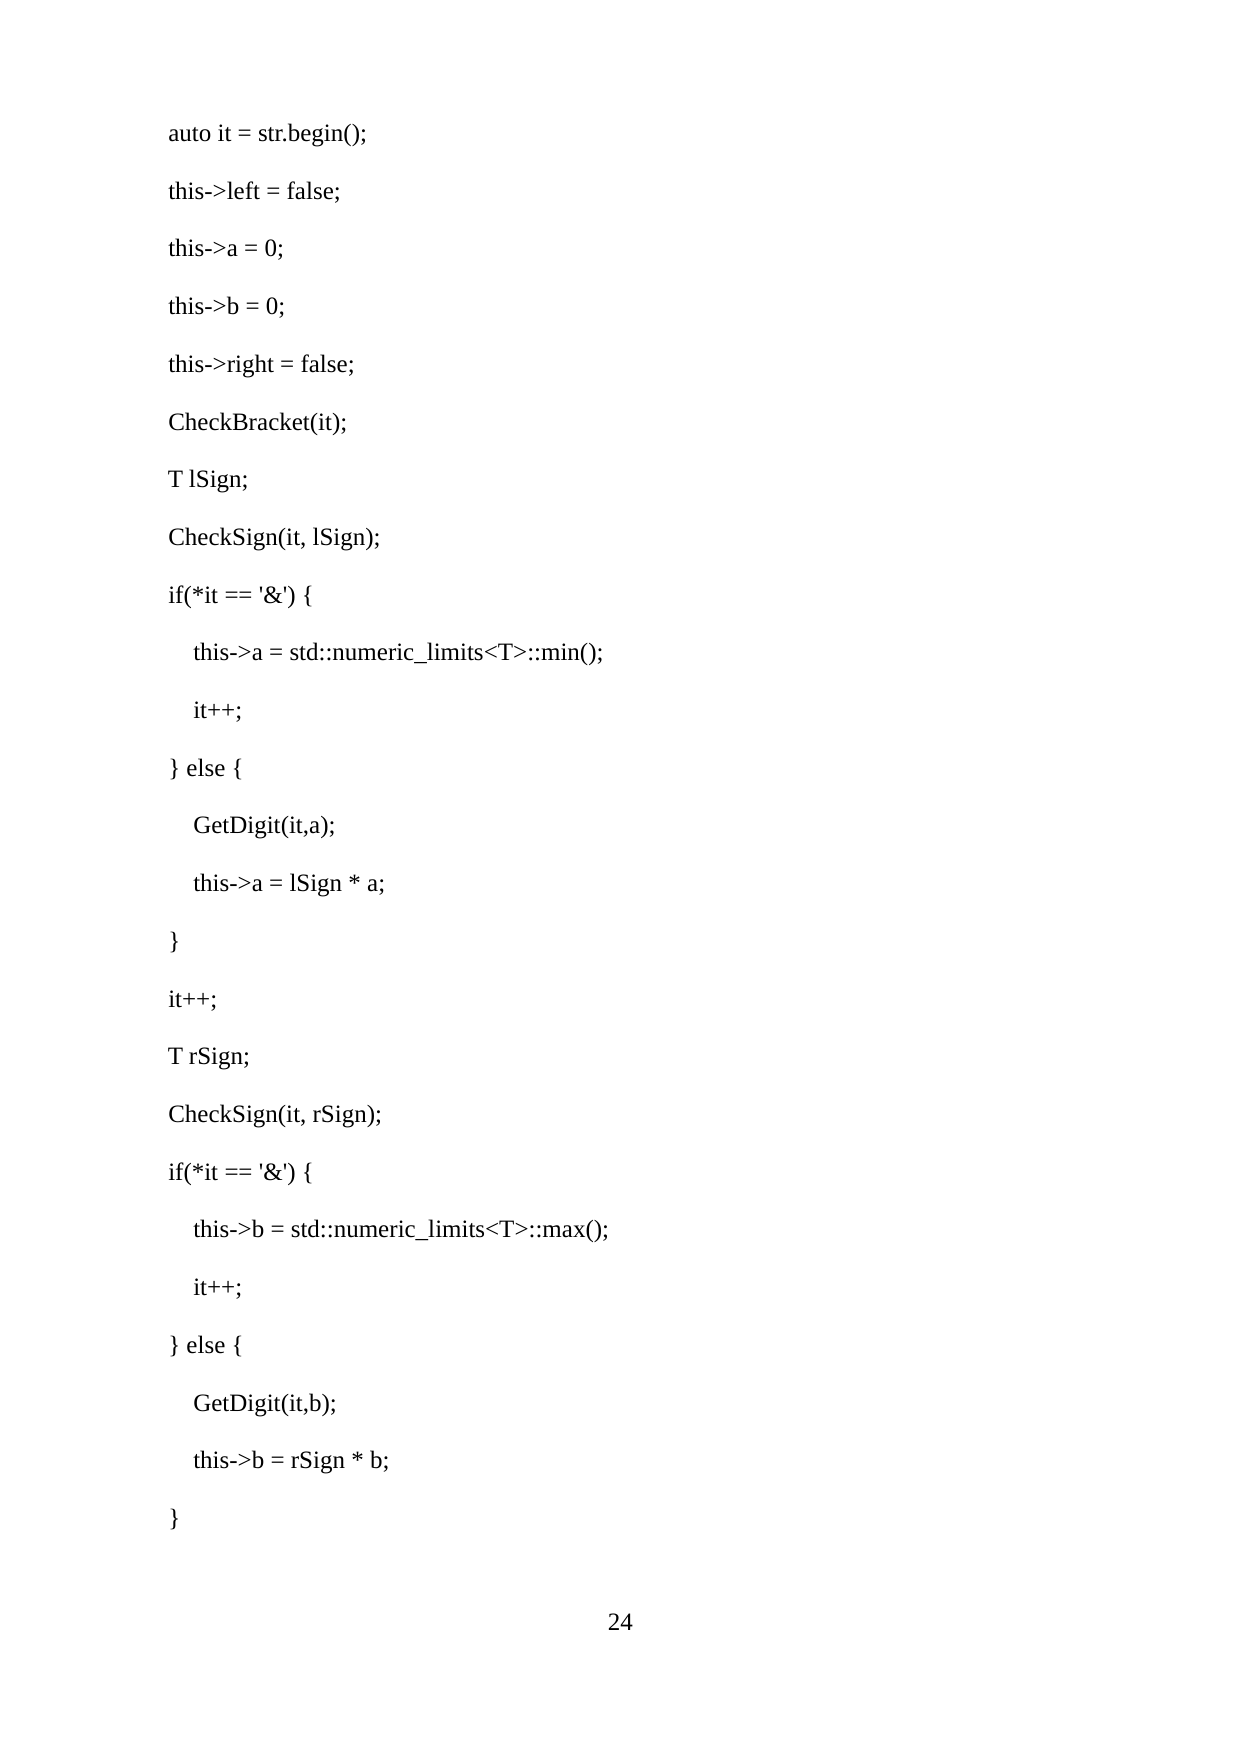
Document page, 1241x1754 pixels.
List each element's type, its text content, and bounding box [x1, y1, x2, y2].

text this->a = std::numeric_limits<T>::min(); [118, 637, 1122, 666]
text CheckBracket(it); [118, 407, 1122, 435]
text GetDigit(it,a); [118, 811, 1122, 839]
text if(*it == '&') { [118, 580, 1122, 608]
text this->a = lSign * a; [118, 868, 1122, 897]
text it++; [118, 695, 1122, 724]
text it++; [118, 1272, 1122, 1301]
text CheckSign(it, lSign); [118, 522, 1122, 551]
text this->left = false; [118, 176, 1122, 204]
text T lSign; [118, 464, 1122, 493]
text } else { [118, 753, 1122, 782]
text } [118, 926, 1122, 955]
text T rSign; [118, 1041, 1122, 1070]
text } else { [118, 1330, 1122, 1359]
text this->right = false; [118, 349, 1122, 378]
text if(*it == '&') { [118, 1157, 1122, 1186]
text GetDigit(it,b); [118, 1388, 1122, 1416]
text CheckSign(it, rSign); [118, 1099, 1122, 1128]
text this->b = 0; [118, 291, 1122, 320]
text this->b = std::numeric_limits<T>::max(); [118, 1214, 1122, 1243]
text this->a = 0; [118, 233, 1122, 262]
text this->b = rSign * b; [118, 1445, 1122, 1474]
text } [118, 1503, 1122, 1532]
text auto it = str.begin(); [118, 118, 1122, 147]
text it++; [118, 984, 1122, 1012]
